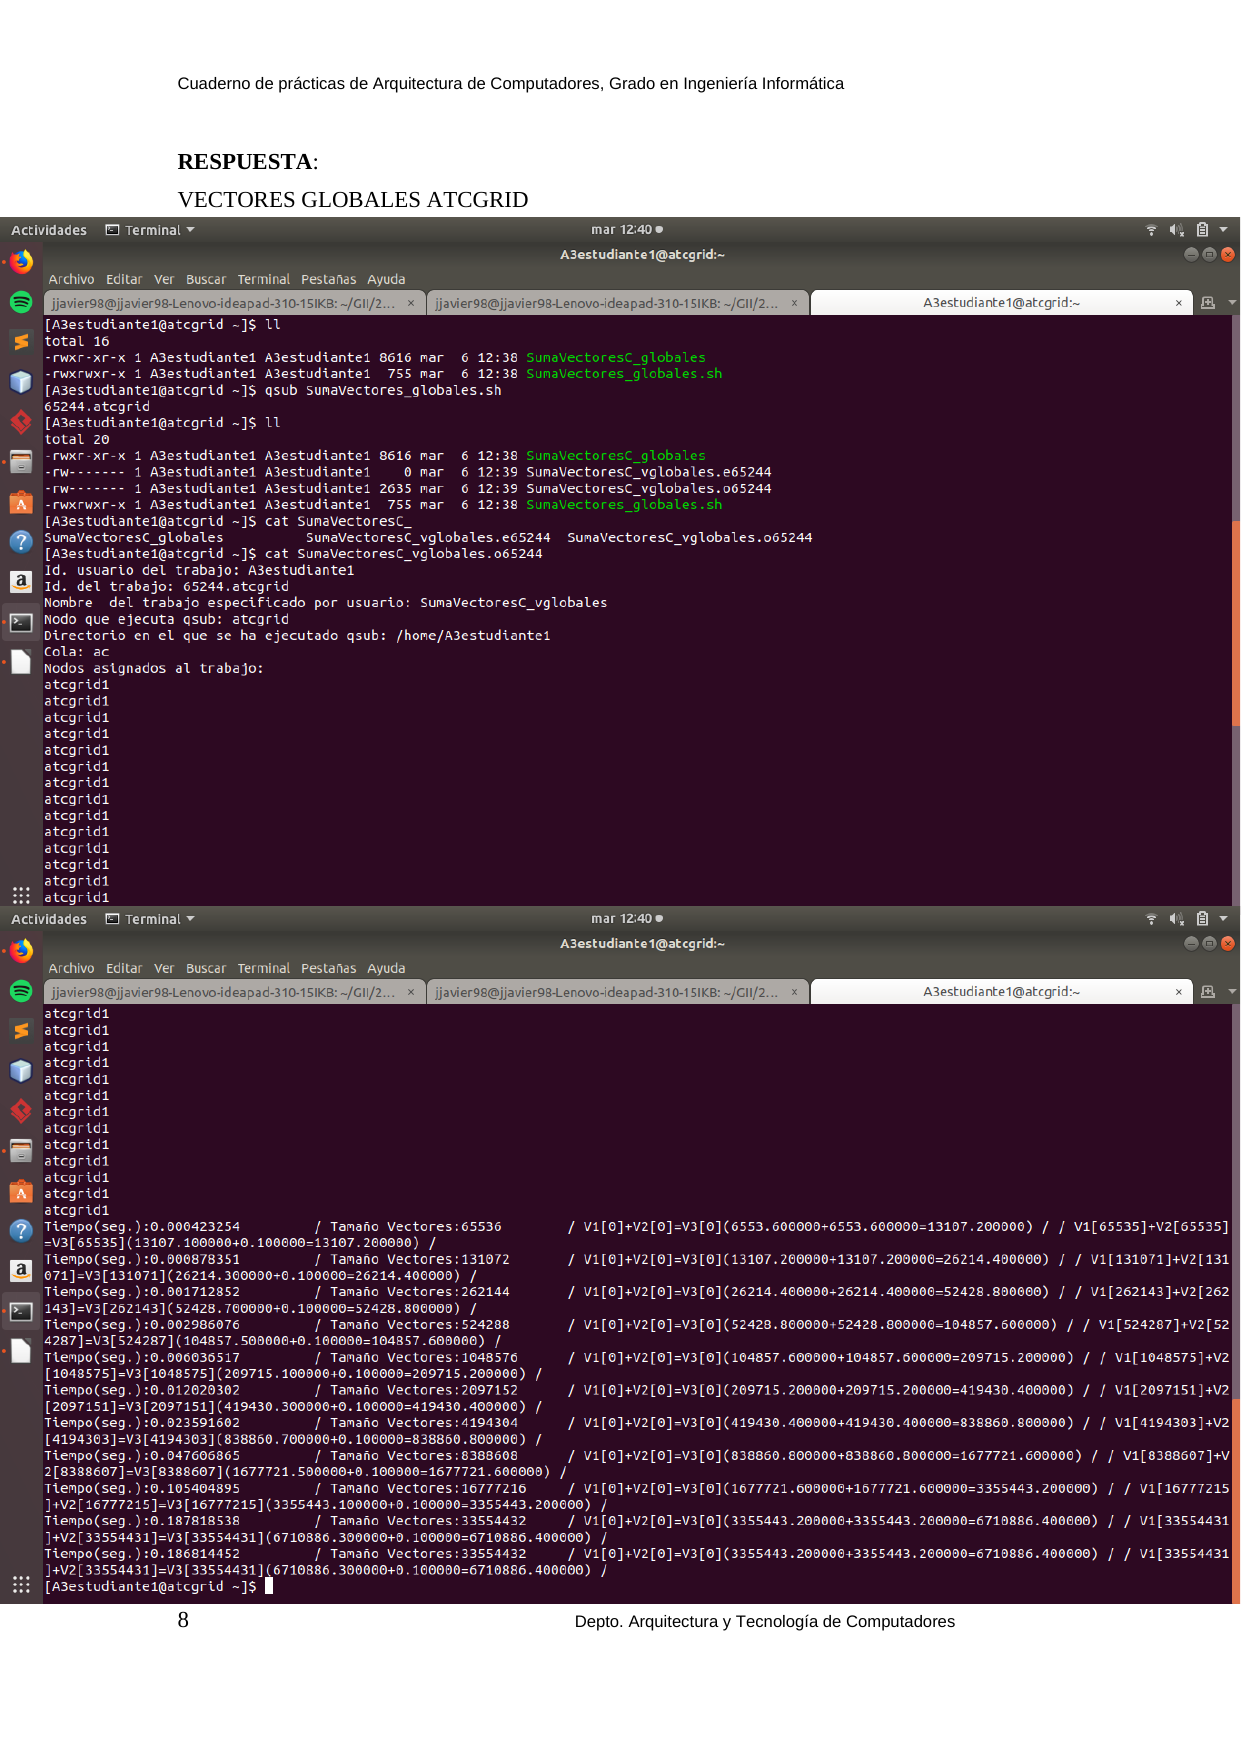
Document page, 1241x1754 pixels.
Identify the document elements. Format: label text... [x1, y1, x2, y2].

picture [0, 217, 1241, 1604]
list VECTORES GLOBALES ATCGRID [177, 187, 1063, 213]
list RESPUESTA: [177, 148, 1063, 174]
